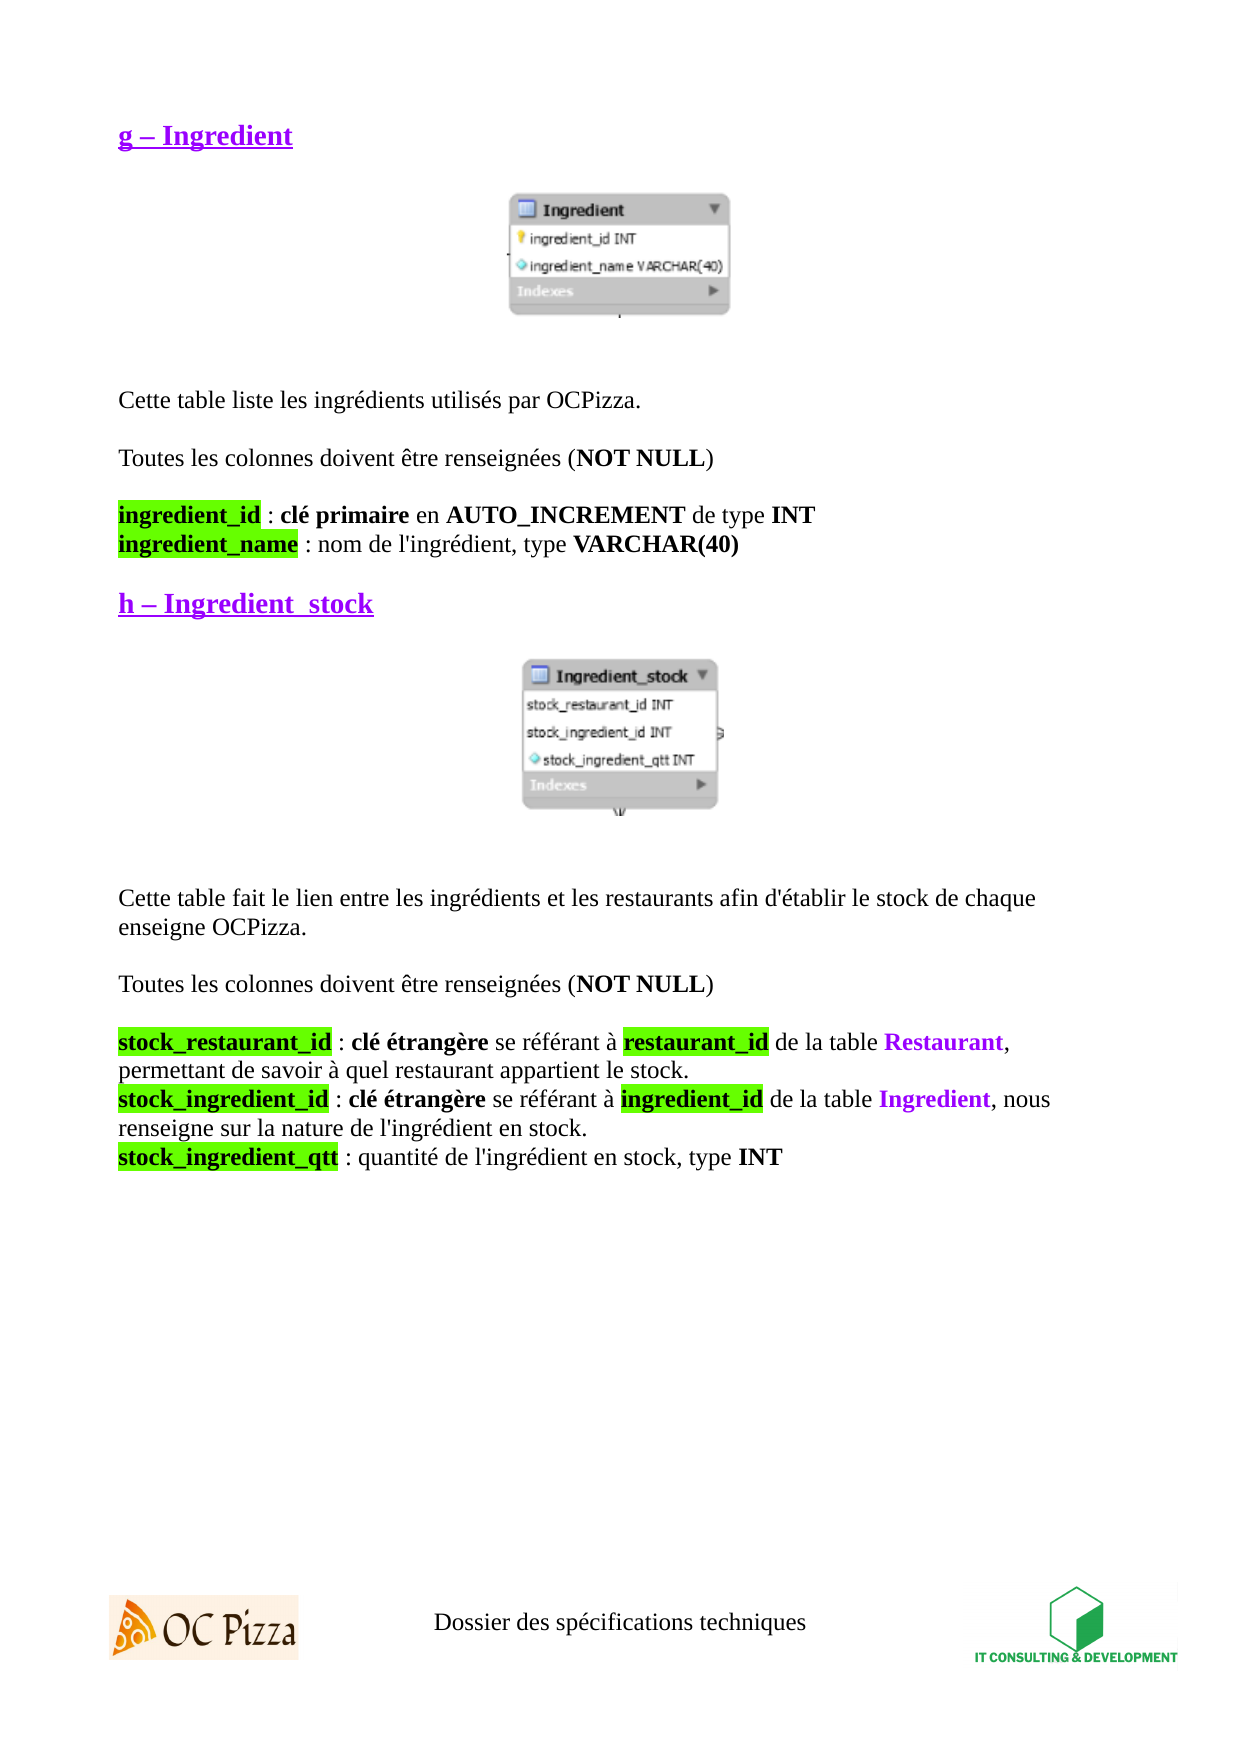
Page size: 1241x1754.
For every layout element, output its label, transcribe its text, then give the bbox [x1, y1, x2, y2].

text ingredient_name : nom de l'ingrédient, type VARCHAR(40) [118, 529, 1122, 558]
text Toutes les colonnes doivent être renseignées (NOT NULL) [118, 443, 1122, 471]
picture [516, 653, 724, 816]
text stock_ingredient_qtt : quantité de l'ingrédient en stock, type INT [118, 1142, 1122, 1171]
text Cette table liste les ingrédients utilisés par OCPizza. [118, 385, 1122, 414]
picture [506, 185, 734, 318]
text Cette table fait le lien entre les ingrédients et les restaurants afin d'établir le stock de chaque enseigne OCPizza. [118, 883, 1122, 941]
text ingredient_id : clé primaire en AUTO_INCREMENT de type INT [118, 500, 1122, 529]
text g – Ingredient [118, 118, 1122, 152]
text stock_restaurant_id : clé étrangère se référant à restaurant_id de la table Restaurant, permettant de savoir à quel restaurant appartient le stock. [118, 1027, 1122, 1084]
picture [108, 1595, 306, 1660]
picture [962, 1582, 1178, 1671]
text h – Ingredient_stock [118, 586, 1122, 620]
text Toutes les colonnes doivent être renseignées (NOT NULL) [118, 969, 1122, 998]
text stock_ingredient_id : clé étrangère se référant à ingredient_id de la table Ingredient, nous renseigne sur la nature de l'ingrédient en stock. [118, 1084, 1122, 1142]
